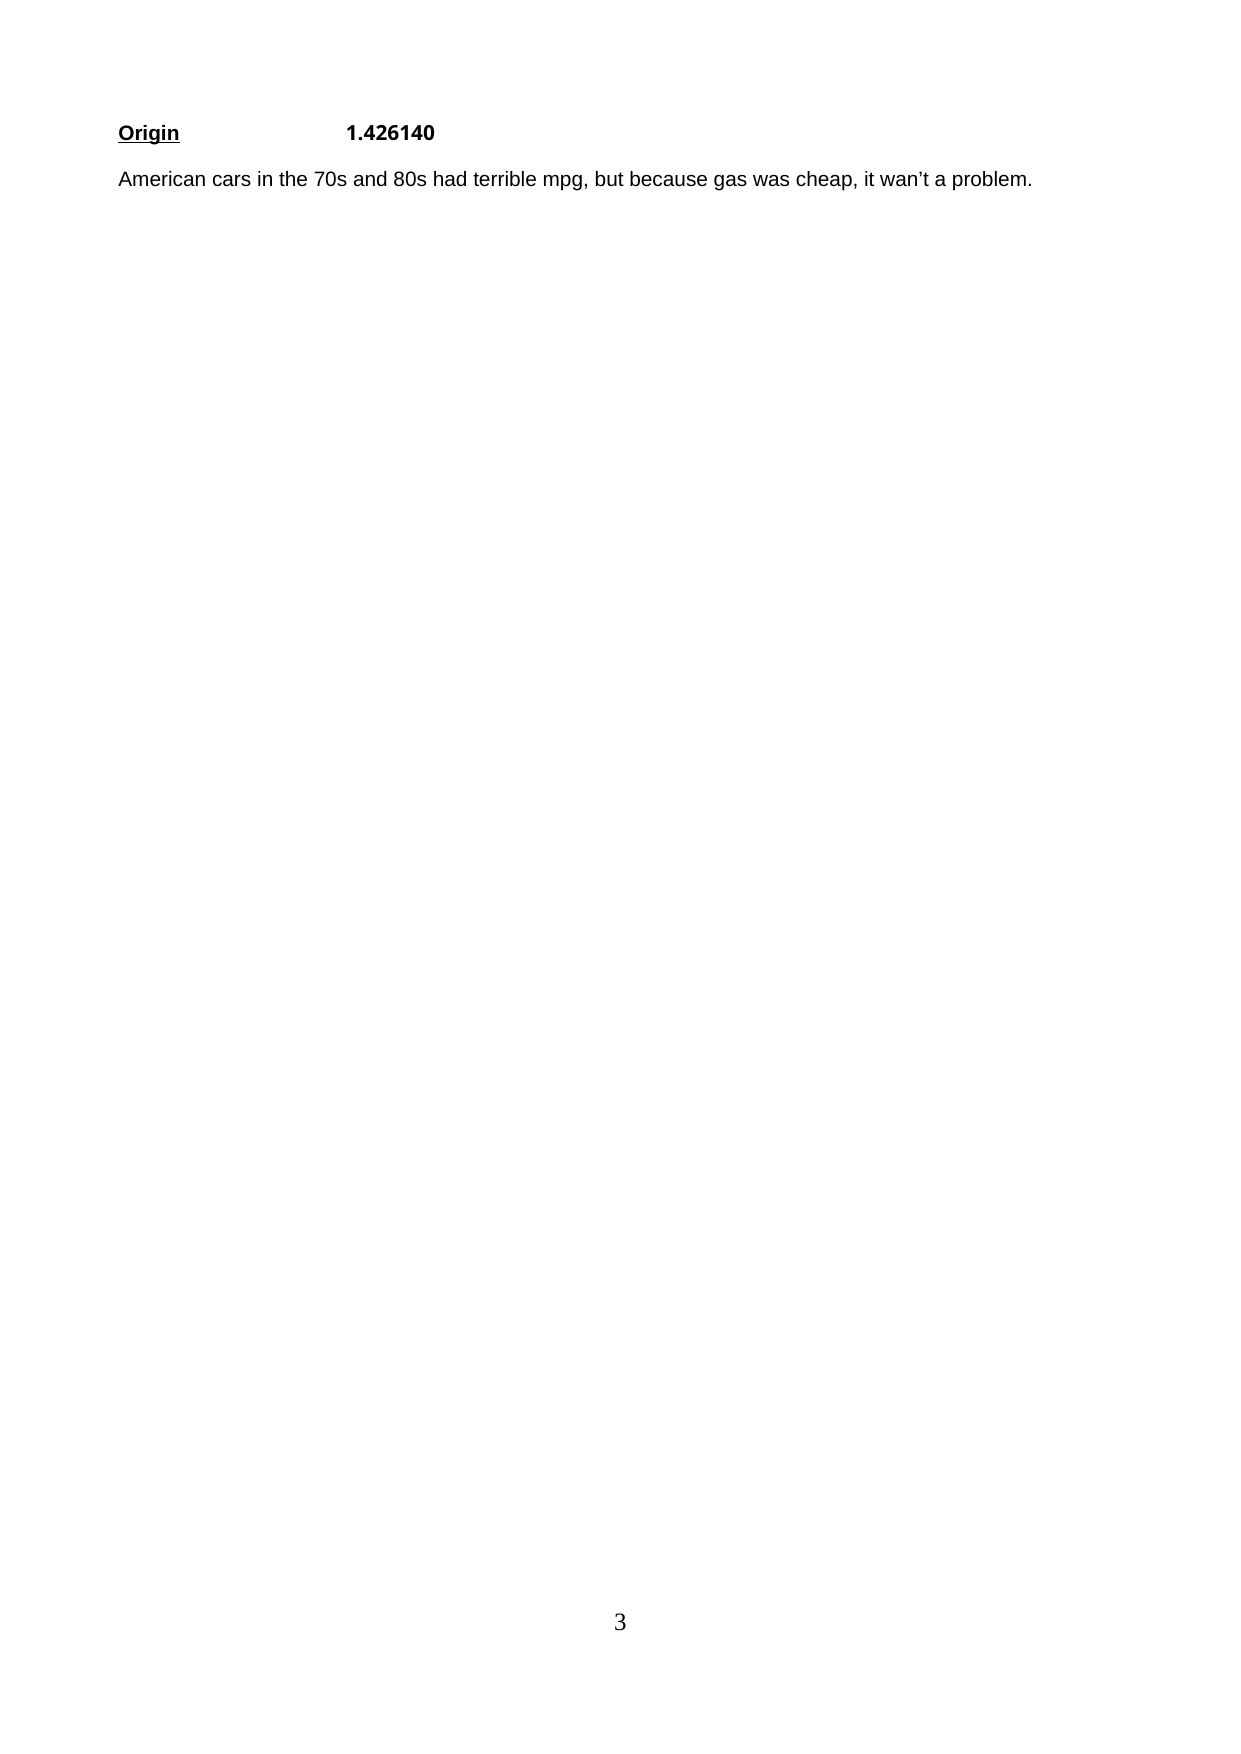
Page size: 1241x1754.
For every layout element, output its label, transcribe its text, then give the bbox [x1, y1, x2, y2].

text American cars in the 70s and 80s had terrible mpg, but because gas was cheap, it wan’t a problem. [118, 167, 1122, 191]
text Origin 1.426140 [118, 118, 1122, 147]
